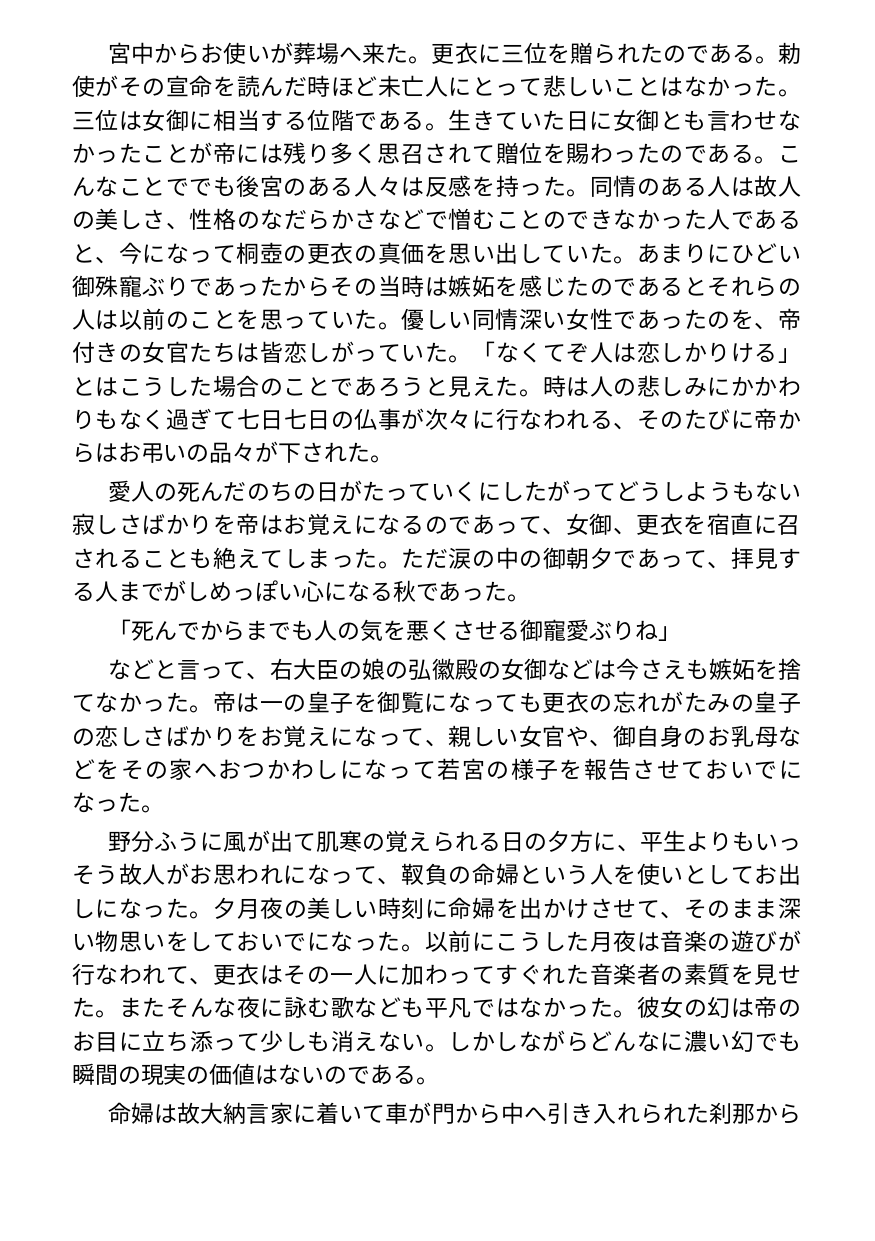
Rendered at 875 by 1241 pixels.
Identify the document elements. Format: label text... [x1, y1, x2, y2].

text などと言って、右大臣の娘の弘徽殿の女御などは今さえも嫉妬を捨てなかった。帝は一の皇子を御覧になっても更衣の忘れがたみの皇子の恋しさばかりをお覚えになって、親しい女官や、御自身のお乳母などをその家へおつかわしになって若宮の様子を報告させておいでになった。 [72, 652, 802, 818]
text 愛人の死んだのちの日がたっていくにしたがってどうしようもない寂しさばかりを帝はお覚えになるのであって、女御、更衣を宿直に召されることも絶えてしまった。ただ涙の中の御朝夕であって、拝見する人までがしめっぽい心になる秋であった。 [72, 474, 802, 607]
text 命婦は故大納言家に着いて車が門から中へ引き入れられた刹那から [72, 1096, 802, 1129]
text 宮中からお使いが葬場へ来た。更衣に三位を贈られたのである。勅使がその宣命を読んだ時ほど未亡人にとって悲しいことはなかった。三位は女御に相当する位階である。生きていた日に女御とも言わせなかったことが帝には残り多く思召されて贈位を賜わったのである。こんなことででも後宮のある人々は反感を持った。同情のある人は故人の美しさ、性格のなだらかさなどで憎むことのできなかった人であると、今になって桐壺の更衣の真価を思い出していた。あまりにひどい御殊寵ぶりであったからその当時は嫉妬を感じたのであるとそれらの人は以前のことを思っていた。優しい同情深い女性であったのを、帝付きの女官たちは皆恋しがっていた。「なくてぞ人は恋しかりける」とはこうした場合のことであろうと見えた。時は人の悲しみにかかわりもなく過ぎて七日七日の仏事が次々に行なわれる、そのたびに帝からはお弔いの品々が下された。 [72, 36, 802, 468]
text 野分ふうに風が出て肌寒の覚えられる日の夕方に、平生よりもいっそう故人がお思われになって、靫負の命婦という人を使いとしてお出しになった。夕月夜の美しい時刻に命婦を出かけさせて、そのまま深い物思いをしておいでになった。以前にこうした月夜は音楽の遊びが行なわれて、更衣はその一人に加わってすぐれた音楽者の素質を見せた。またそんな夜に詠む歌なども平凡ではなかった。彼女の幻は帝のお目に立ち添って少しも消えない。しかしながらどんなに濃い幻でも瞬間の現実の価値はないのである。 [72, 824, 802, 1090]
text 「死んでからまでも人の気を悪くさせる御寵愛ぶりね」 [72, 613, 802, 646]
